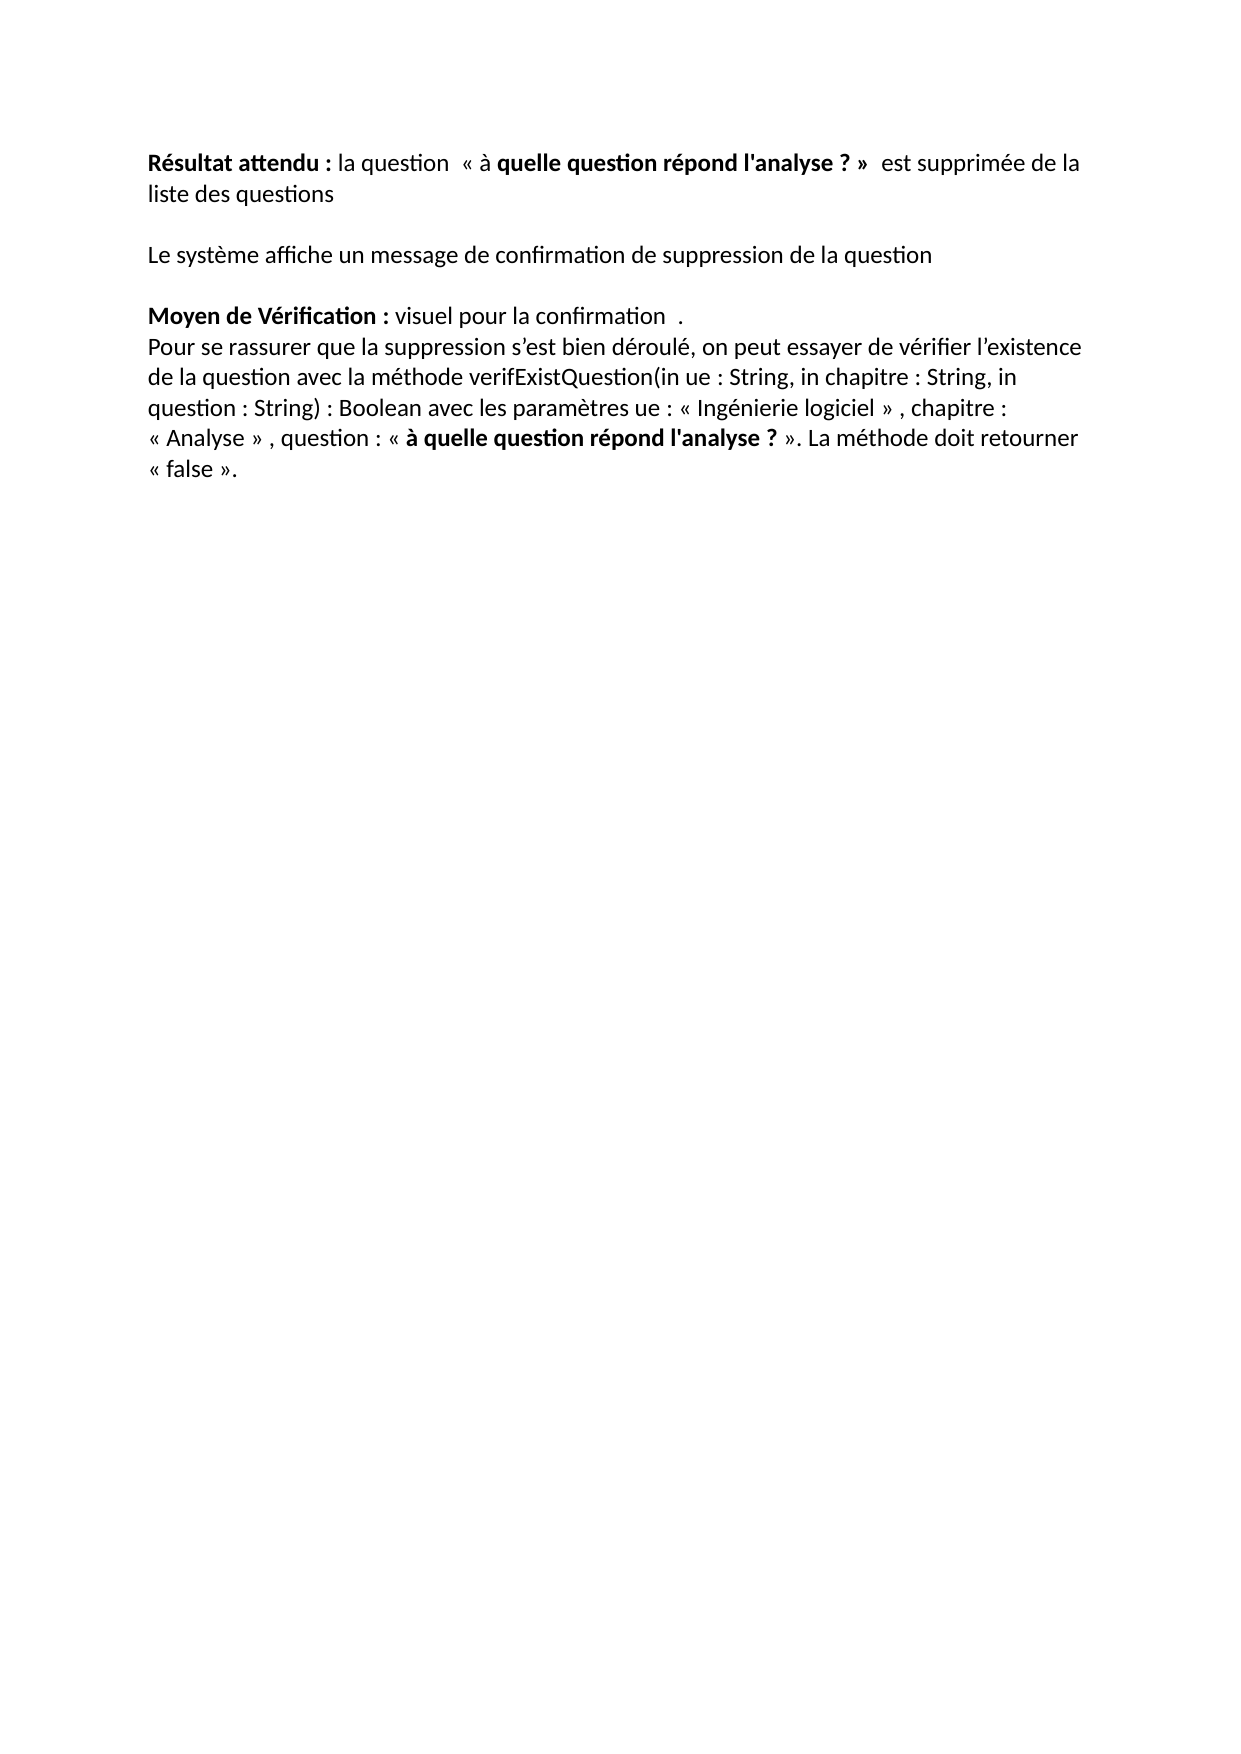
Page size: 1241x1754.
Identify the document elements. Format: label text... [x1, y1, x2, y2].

text Résultat attendu : la question « à quelle question répond l'analyse ? » est supprimée de la liste des questions [148, 148, 1093, 209]
text Le système affiche un message de confirmation de suppression de la question [148, 239, 1093, 270]
text Pour se rassurer que la suppression s’est bien déroulé, on peut essayer de vérifier l’existence de la question avec la méthode verifExistQuestion(in ue : String, in chapitre : String, in question : String) : Boolean avec les paramètres ue : « Ingénierie logiciel » , chapitre : « Analyse » , question : « à quelle question répond l'analyse ? ». La méthode doit retourner « false ». [148, 331, 1093, 483]
text Moyen de Vérification : visuel pour la confirmation . [148, 300, 1093, 331]
